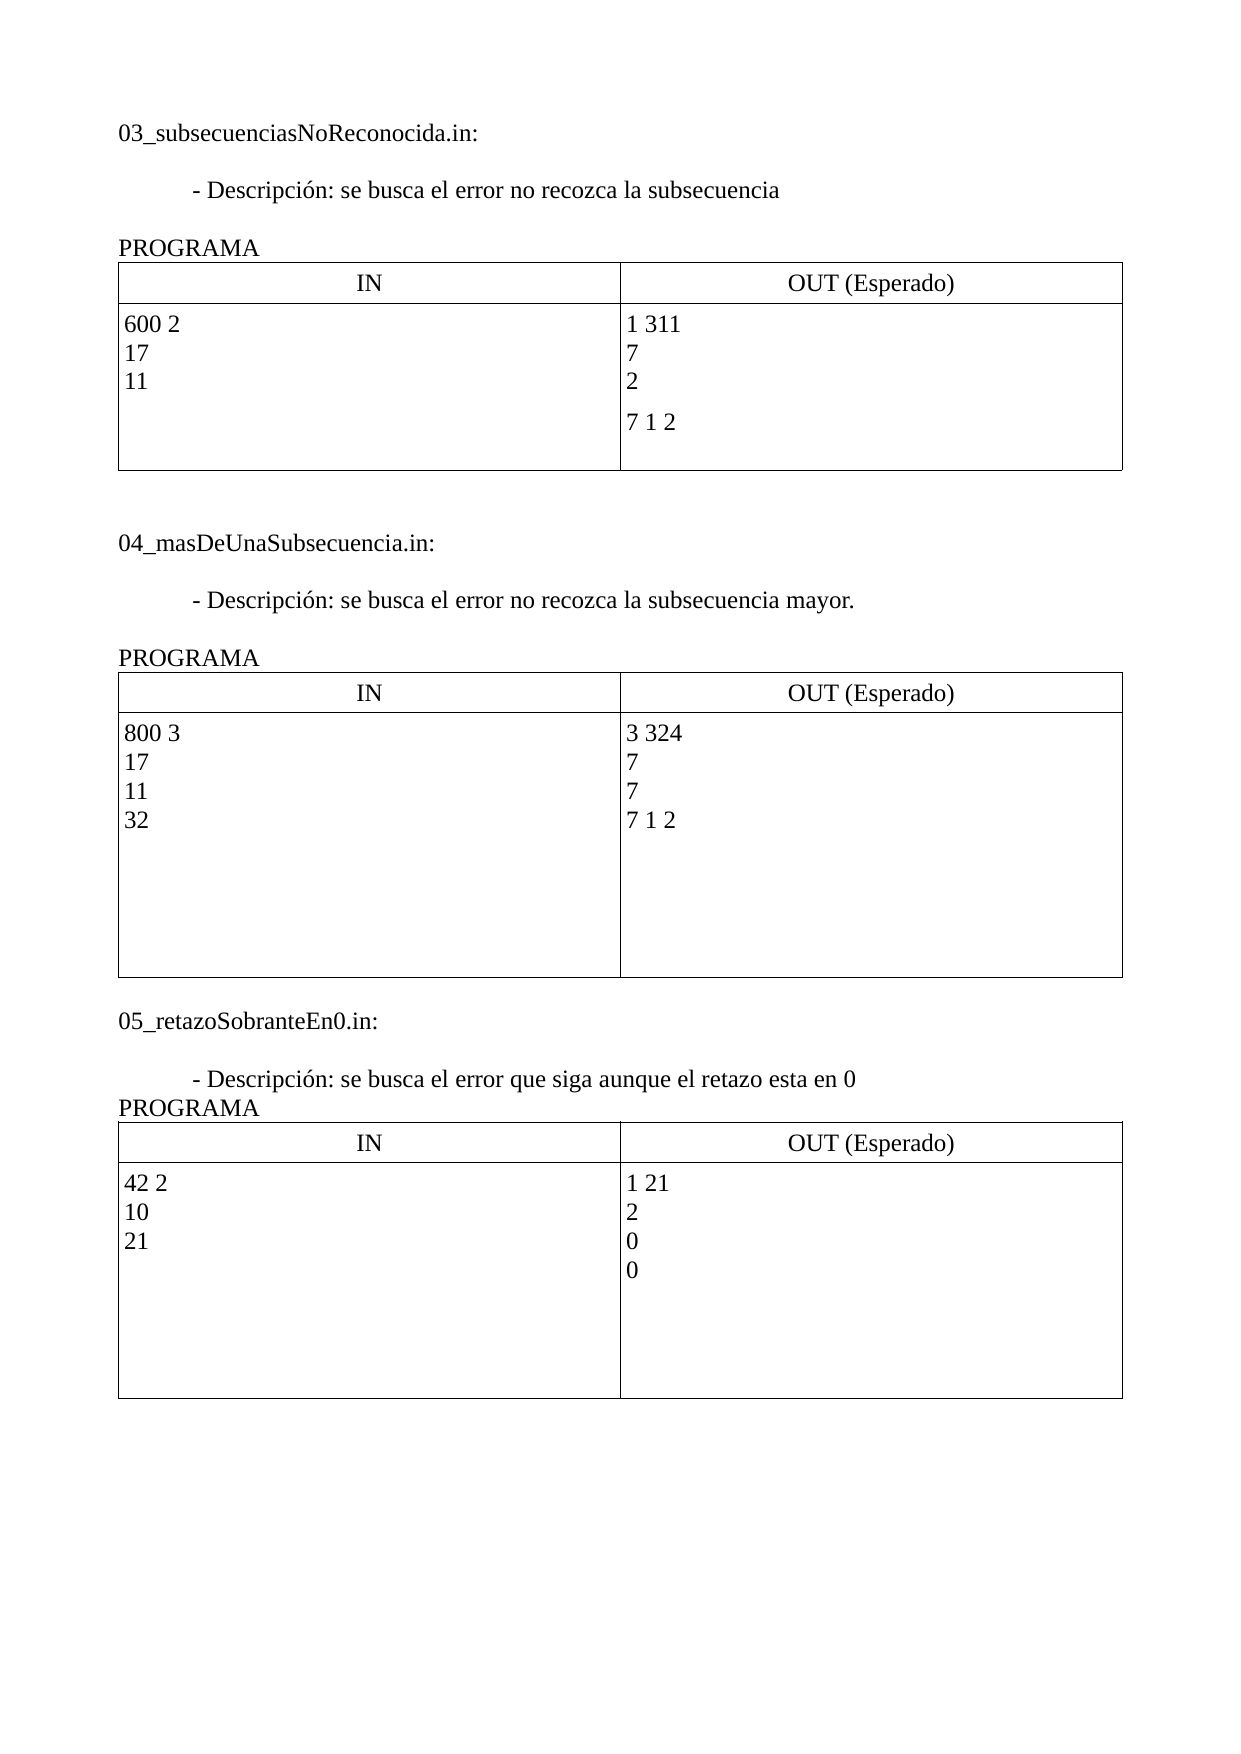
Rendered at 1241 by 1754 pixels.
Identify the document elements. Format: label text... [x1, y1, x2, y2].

table_cell [621, 937, 1122, 977]
table_header OUT (Esperado) [621, 1123, 1122, 1162]
table_cell 1 311 7 2 [621, 304, 1122, 401]
table_cell [119, 868, 620, 937]
table_cell [621, 1358, 1122, 1398]
text 05_retazoSobranteEn0.in: [118, 1006, 1122, 1035]
table_cell 800 3 17 11 32 [119, 713, 620, 868]
table_cell 3 324 7 7 7 1 2 [621, 713, 1122, 868]
table_cell 42 2 10 21 [119, 1163, 620, 1289]
table_header OUT (Esperado) [621, 673, 1122, 712]
text - Descripción: se busca el error no recozca la subsecuencia mayor. [118, 585, 1122, 614]
text PROGRAMA [118, 643, 1122, 672]
text PROGRAMA [118, 233, 1122, 262]
table_header OUT (Esperado) [621, 263, 1122, 303]
table_header IN [119, 1123, 620, 1162]
text PROGRAMA [118, 1093, 1122, 1121]
table_cell [119, 1358, 620, 1398]
table_cell [119, 937, 620, 977]
table_cell [119, 401, 620, 470]
table_cell 1 21 2 0 0 [621, 1163, 1122, 1289]
table_header IN [119, 673, 620, 712]
table_cell [621, 1289, 1122, 1358]
text - Descripción: se busca el error que siga aunque el retazo esta en 0 [118, 1064, 1122, 1093]
table_header IN [119, 263, 620, 303]
text 03_subsecuenciasNoReconocida.in: [118, 118, 1122, 147]
table_cell [621, 868, 1122, 937]
table_cell [119, 1289, 620, 1358]
table_cell 7 1 2 [621, 401, 1122, 470]
table_cell 600 2 17 11 [119, 304, 620, 401]
text - Descripción: se busca el error no recozca la subsecuencia [118, 176, 1122, 204]
text 04_masDeUnaSubsecuencia.in: [118, 528, 1122, 557]
